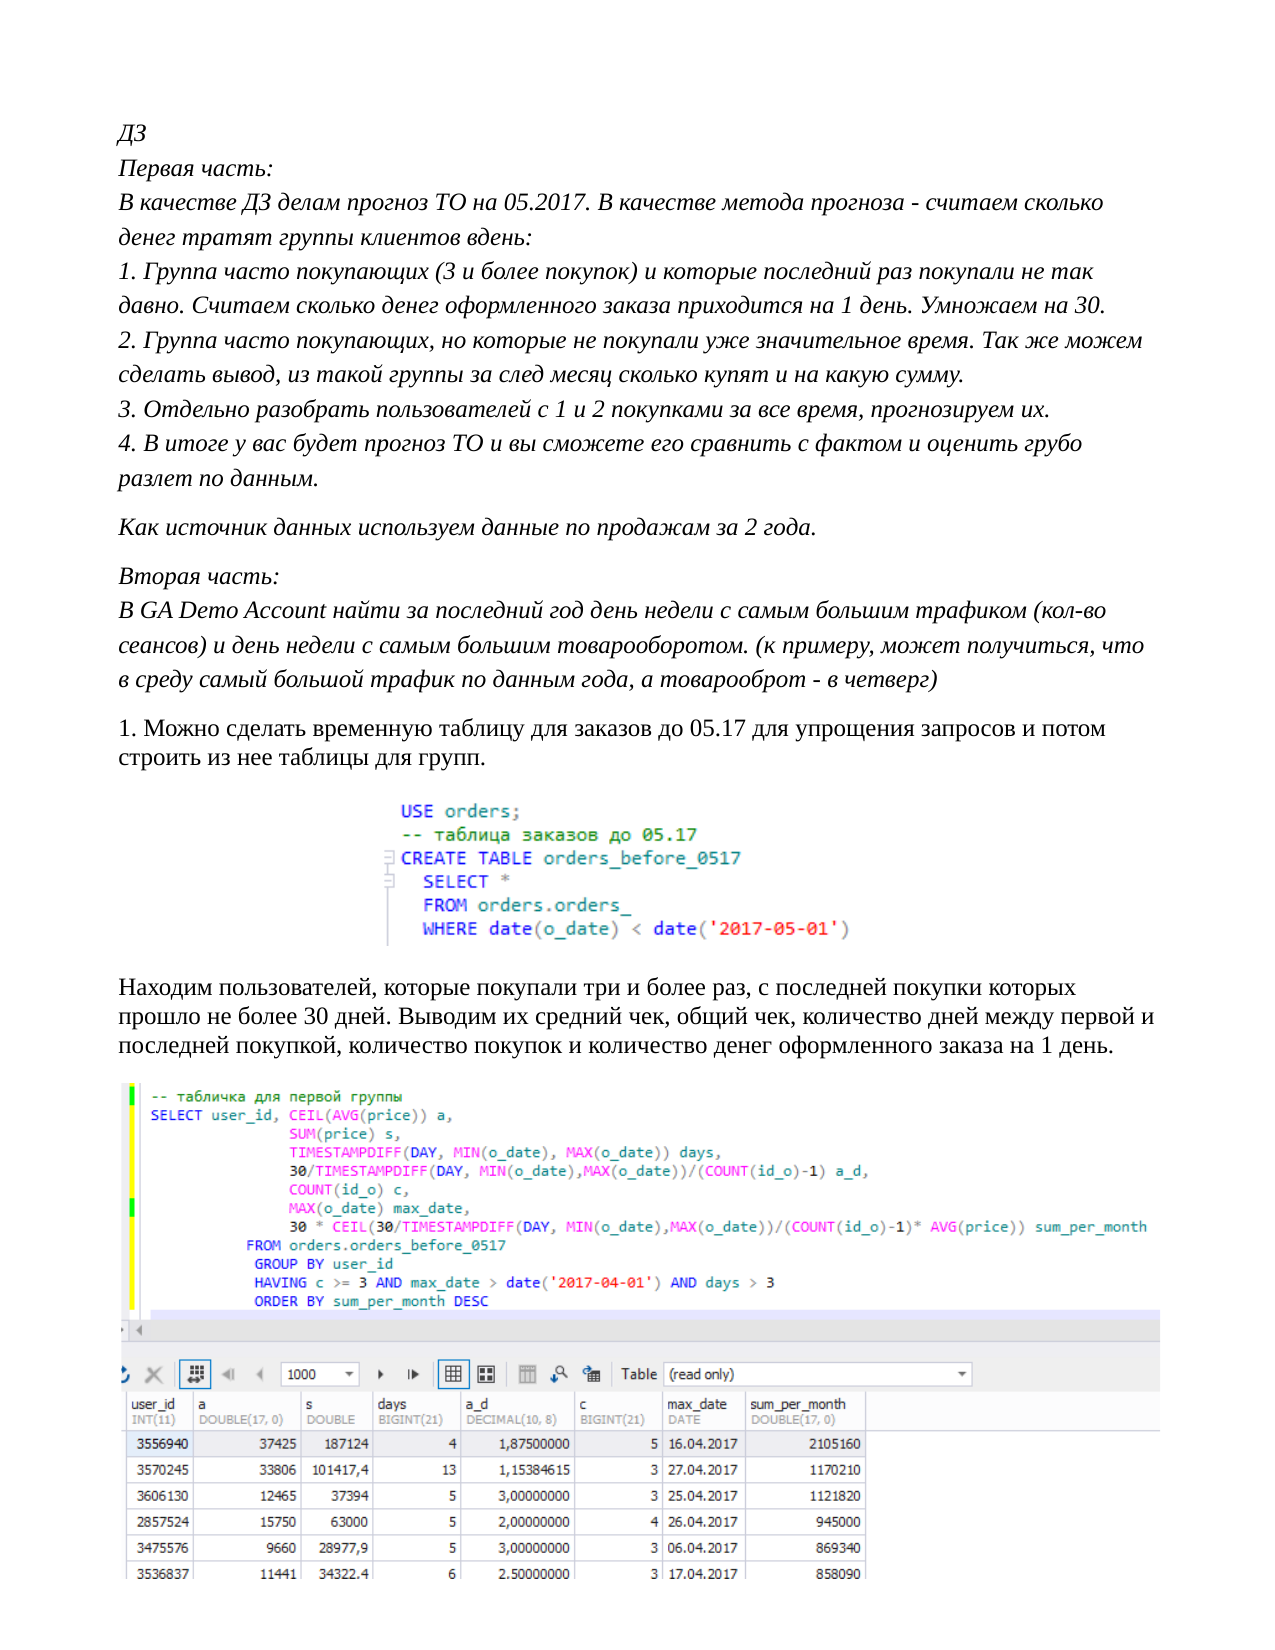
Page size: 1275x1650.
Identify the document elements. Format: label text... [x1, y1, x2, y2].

text Как источник данных используем данные по продажам за 2 года. [118, 512, 1157, 541]
picture [121, 1083, 1161, 1579]
text ДЗ Первая часть: В качестве ДЗ делам прогноз ТО на 05.2017. В качестве метода прогноза - считаем сколько денег тратят группы клиентов вдень: 1. Группа часто покупающих (3 и более покупок) и которые последний раз покупали не так давно. Считаем сколько денег оформленного заказа приходится на 1 день. Умножаем на 30. 2. Группа часто покупающих, но которые не покупали уже значительное время. Так же можем сделать вывод, из такой группы за след месяц сколько купят и на какую сумму. 3. Отдельно разобрать пользователей с 1 и 2 покупками за все время, прогнозируем их. 4. В итоге у вас будет прогноз ТО и вы сможете его сравнить с фактом и оценить грубо разлет по данным. [118, 118, 1157, 492]
text Вторая часть: В GA Demo Account найти за последний год день недели с самым большим трафиком (кол-во сеансов) и день недели с самым большим товарооборотом. (к примеру, может получиться, что в среду самый большой трафик по данным года, а товарооброт - в четверг) [118, 561, 1157, 693]
text 1. Можно сделать временную таблицу для заказов до 05.17 для упрощения запросов и потом строить из нее таблицы для групп. [118, 713, 1157, 771]
text Находим пользователей, которые покупали три и более раз, с последней покупки которых прошло не более 30 дней. Выводим их средний чек, общий чек, количество дней между первой и последней покупкой, количество покупок и количество денег оформленного заказа на 1 день. [118, 972, 1157, 1058]
picture [384, 791, 876, 946]
